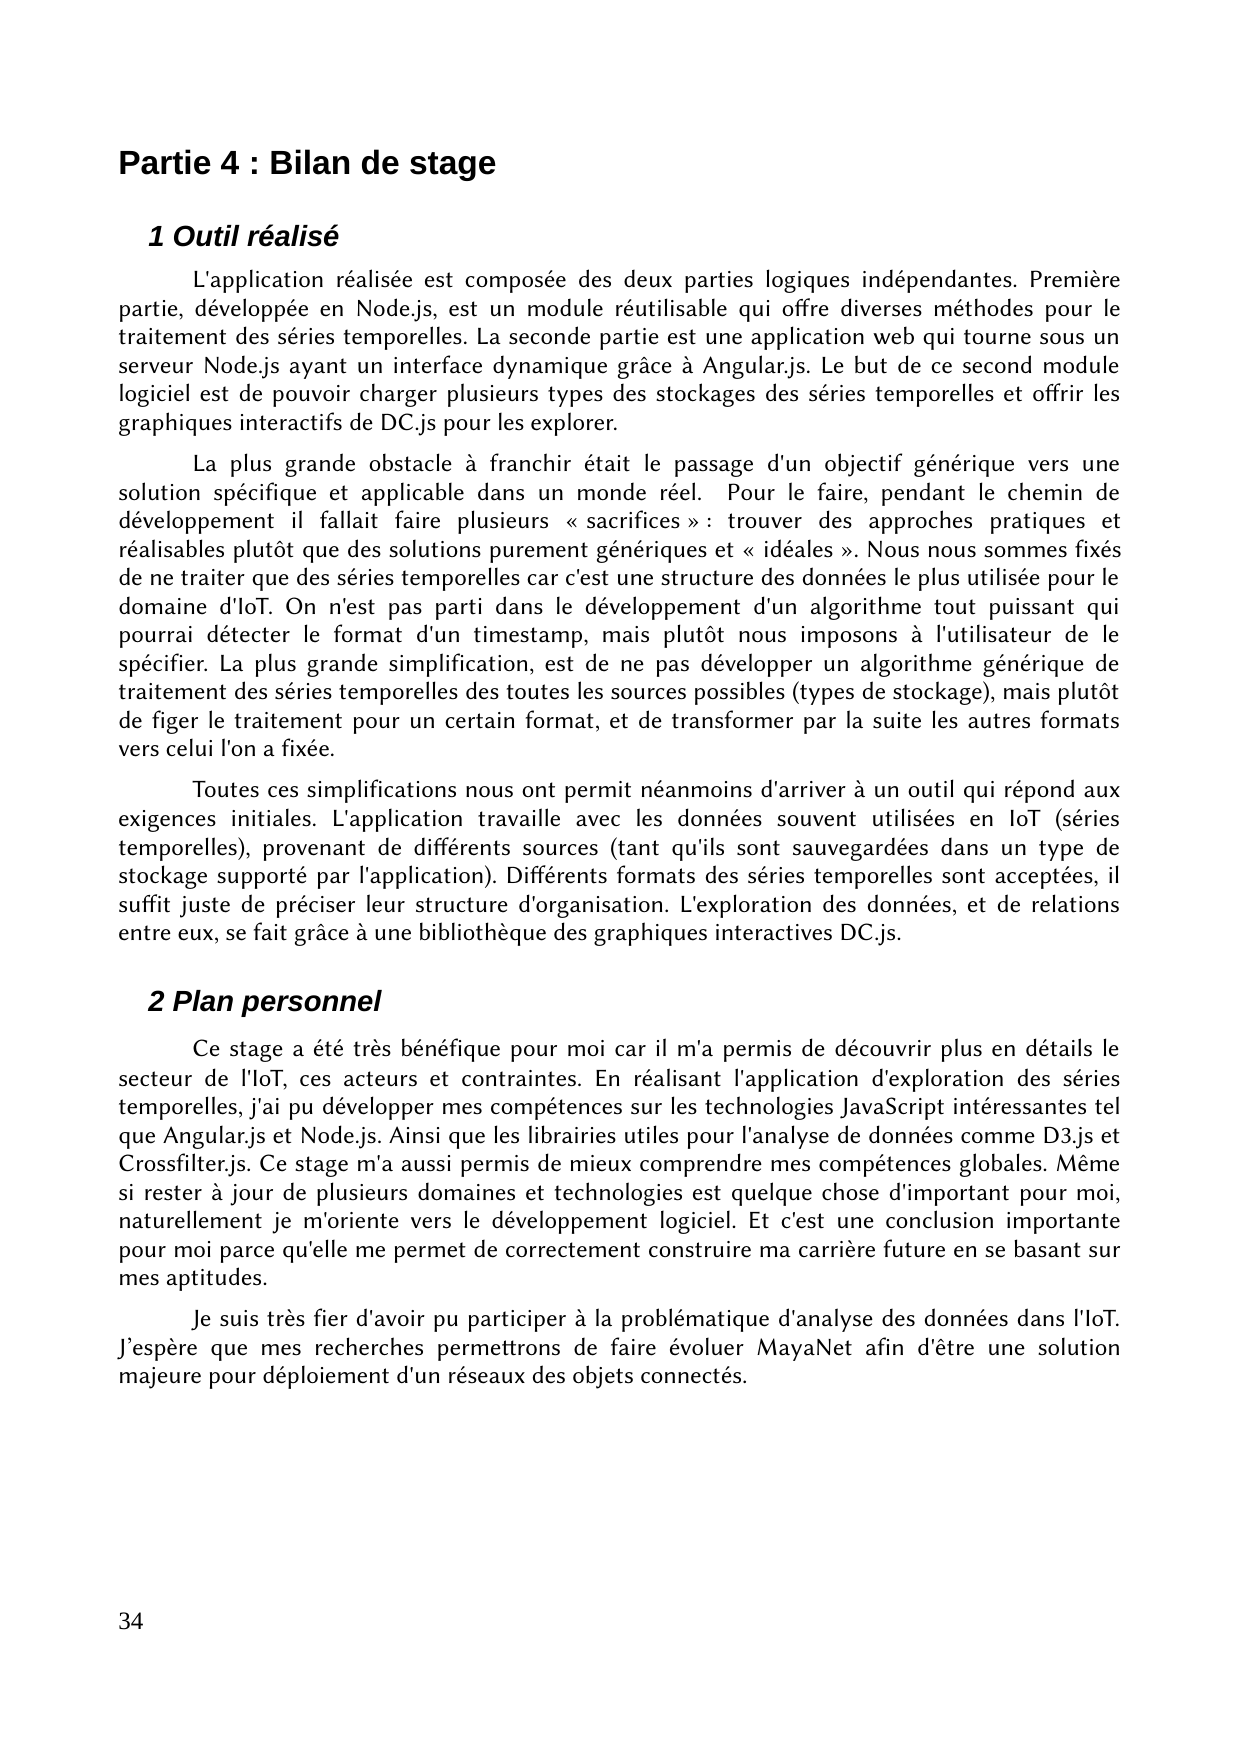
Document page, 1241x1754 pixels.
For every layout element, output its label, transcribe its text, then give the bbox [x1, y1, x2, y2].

text L'application réalisée est composée des deux parties logiques indépendantes. Première partie, développée en Node.js, est un module réutilisable qui offre diverses méthodes pour le traitement des séries temporelles. La seconde partie est une application web qui tourne sous un serveur Node.js ayant un interface dynamique grâce à Angular.js. Le but de ce second module logiciel est de pouvoir charger plusieurs types des stockages des séries temporelles et offrir les graphiques interactifs de DC.js pour les explorer. [118, 265, 1122, 437]
text Toutes ces simplifications nous ont permit néanmoins d'arriver à un outil qui répond aux exigences initiales. L'application travaille avec les données souvent utilisées en IoT (séries temporelles), provenant de différents sources (tant qu'ils sont sauvegardées dans un type de stockage supporté par l'application). Différents formats des séries temporelles sont acceptées, il suffit juste de préciser leur structure d'organisation. L'exploration des données, et de relations entre eux, se fait grâce à une bibliothèque des graphiques interactives DC.js. [118, 776, 1122, 947]
subtitle Plan personnel [118, 984, 1122, 1018]
text La plus grande obstacle à franchir était le passage d'un objectif générique vers une solution spécifique et applicable dans un monde réel. Pour le faire, pendant le chemin de développement il fallait faire plusieurs « sacrifices » : trouver des approches pratiques et réalisables plutôt que des solutions purement génériques et « idéales ». Nous nous sommes fixés de ne traiter que des séries temporelles car c'est une structure des données le plus utilisée pour le domaine d'IoT. On n'est pas parti dans le développement d'un algorithme tout puissant qui pourrai détecter le format d'un timestamp, mais plutôt nous imposons à l'utilisateur de le spécifier. La plus grande simplification, est de ne pas développer un algorithme générique de traitement des séries temporelles des toutes les sources possibles (types de stockage), mais plutôt de figer le traitement pour un certain format, et de transformer par la suite les autres formats vers celui l'on a fixée. [118, 449, 1122, 763]
text Je suis très fier d'avoir pu participer à la problématique d'analyse des données dans l'IoT. J’espère que mes recherches permettrons de faire évoluer MayaNet afin d'être une solution majeure pour déploiement d'un réseaux des objets connectés. [118, 1304, 1122, 1390]
subtitle Outil réalisé [118, 219, 1122, 253]
text Ce stage a été très bénéfique pour moi car il m'a permis de découvrir plus en détails le secteur de l'IoT, ces acteurs et contraintes. En réalisant l'application d'exploration des séries temporelles, j'ai pu développer mes compétences sur les technologies JavaScript intéressantes tel que Angular.js et Node.js. Ainsi que les librairies utiles pour l'analyse de données comme D3.js et Crossfilter.js. Ce stage m'a aussi permis de mieux comprendre mes compétences globales. Même si rester à jour de plusieurs domaines et technologies est quelque chose d'important pour moi, naturellement je m'oriente vers le développement logiciel. Et c'est une conclusion importante pour moi parce qu'elle me permet de correctement construire ma carrière future en se basant sur mes aptitudes. [118, 1030, 1122, 1292]
subtitle Partie 4 : Bilan de stage [118, 143, 1122, 182]
